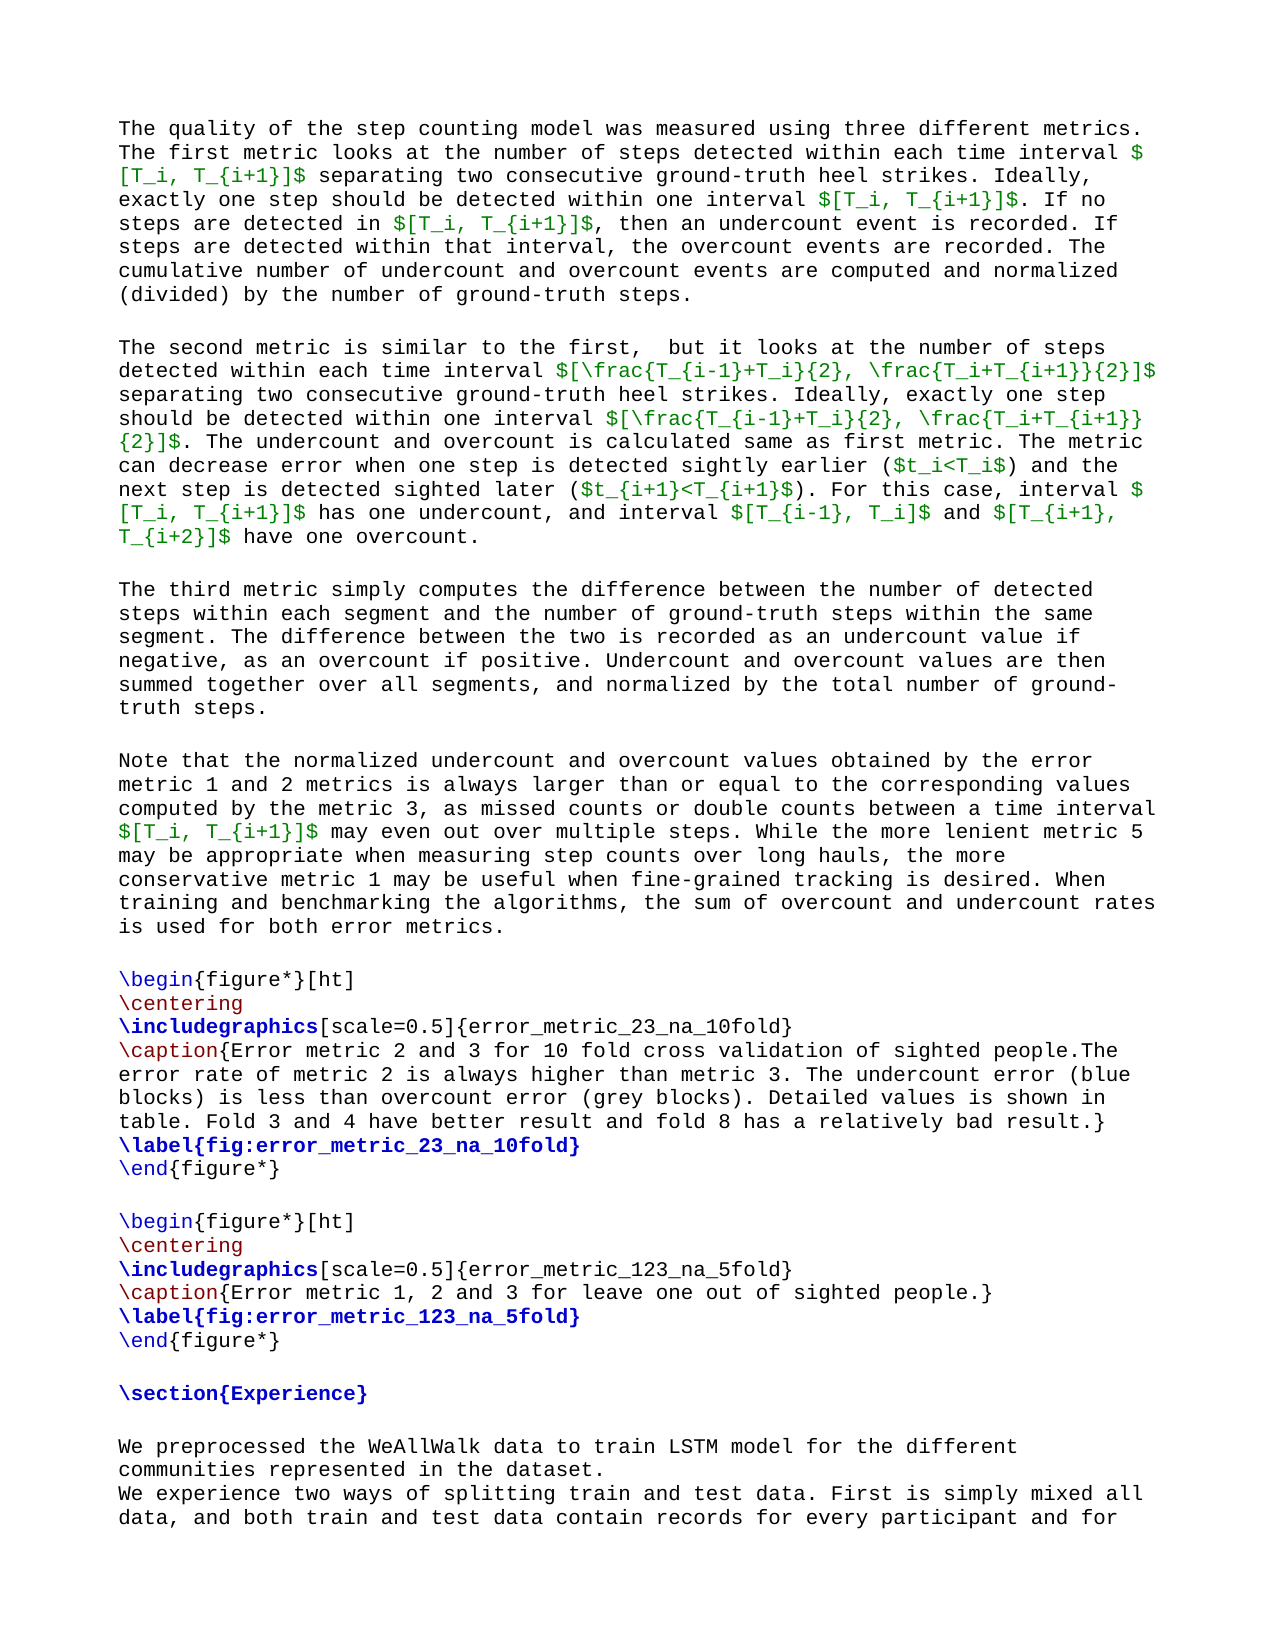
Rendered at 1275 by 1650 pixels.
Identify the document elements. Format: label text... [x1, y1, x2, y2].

text \caption{Error metric 1, 2 and 3 for leave one out of sighted people.} [118, 1282, 1157, 1306]
text \begin{figure*}[ht] [118, 969, 1157, 993]
text The second metric is similar to the first, but it looks at the number of steps detected within each time interval $[\frac{T_{i-1}+T_i}{2}, \frac{T_i+T_{i+1}}{2}]$ separating two consecutive ground-truth heel strikes. Ideally, exactly one step should be detected within one interval $[\frac{T_{i-1}+T_i}{2}, \frac{T_i+T_{i+1}}{2}]$. The undercount and overcount is calculated same as first metric. The metric can decrease error when one step is detected sightly earlier ($t_i<T_i$) and the next step is detected sighted later ($t_{i+1}<T_{i+1}$). For this case, interval $[T_i, T_{i+1}]$ has one undercount, and interval $[T_{i-1}, T_i]$ and $[T_{i+1}, T_{i+2}]$ have one overcount. [118, 337, 1157, 549]
text \centering [118, 1235, 1157, 1259]
text \includegraphics[scale=0.5]{error_metric_23_na_10fold} [118, 1016, 1157, 1040]
text The third metric simply computes the difference between the number of detected steps within each segment and the number of ground-truth steps within the same segment. The difference between the two is recorded as an undercount value if negative, as an overcount if positive. Undercount and overcount values are then summed together over all segments, and normalized by the total number of ground-truth steps. [118, 579, 1157, 721]
text \end{figure*} [118, 1329, 1157, 1353]
text \caption{Error metric 2 and 3 for 10 fold cross validation of sighted people.The error rate of metric 2 is always higher than metric 3. The undercount error (blue blocks) is less than overcount error (grey blocks). Detailed values is shown in table. Fold 3 and 4 have better result and fold 8 has a relatively bad result.} [118, 1040, 1157, 1134]
text Note that the normalized undercount and overcount values obtained by the error metric 1 and 2 metrics is always larger than or equal to the corresponding values computed by the metric 3, as missed counts or double counts between a time interval $[T_i, T_{i+1}]$ may even out over multiple steps. While the more lenient metric 5 may be appropriate when measuring step counts over long hauls, the more conservative metric 1 may be useful when fine-grained tracking is desired. When training and benchmarking the algorithms, the sum of overcount and undercount rates is used for both error metrics. [118, 750, 1157, 939]
text We preprocessed the WeAllWalk data to train LSTM model for the different communities represented in the dataset. [118, 1436, 1157, 1483]
text \label{fig:error_metric_23_na_10fold} [118, 1134, 1157, 1158]
text The quality of the step counting model was measured using three different metrics. The first metric looks at the number of steps detected within each time interval $[T_i, T_{i+1}]$ separating two consecutive ground-truth heel strikes. Ideally, exactly one step should be detected within one interval $[T_i, T_{i+1}]$. If no steps are detected in $[T_i, T_{i+1}]$, then an undercount event is recorded. If steps are detected within that interval, the overcount events are recorded. The cumulative number of undercount and overcount events are computed and normalized (divided) by the number of ground-truth steps. [118, 118, 1157, 307]
text \section{Experience} [118, 1383, 1157, 1406]
text \end{figure*} [118, 1158, 1157, 1182]
text \centering [118, 993, 1157, 1016]
text We experience two ways of splitting train and test data. First is simply mixed all data, and both train and test data contain records for every participant and for [118, 1483, 1157, 1530]
text \begin{figure*}[ht] [118, 1211, 1157, 1235]
text \label{fig:error_metric_123_na_5fold} [118, 1306, 1157, 1329]
text \includegraphics[scale=0.5]{error_metric_123_na_5fold} [118, 1259, 1157, 1282]
